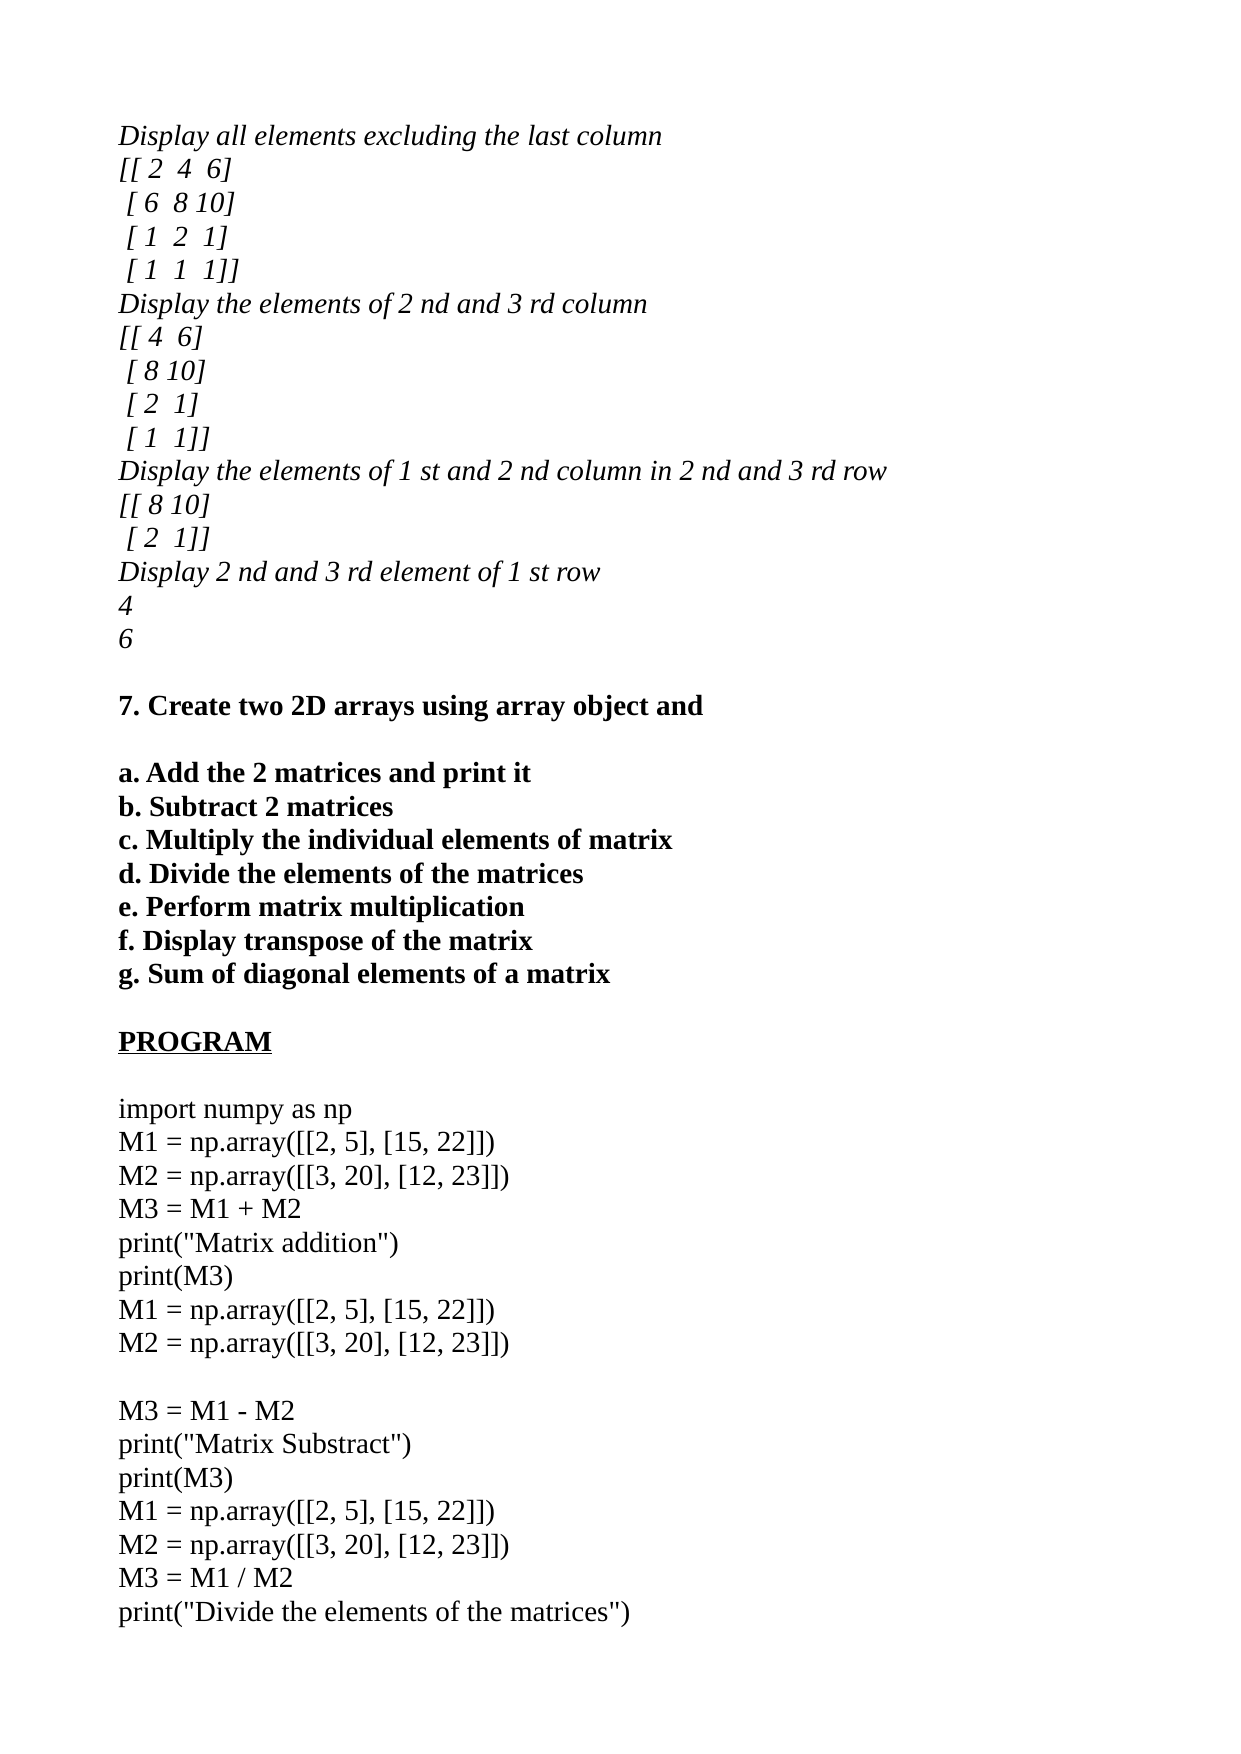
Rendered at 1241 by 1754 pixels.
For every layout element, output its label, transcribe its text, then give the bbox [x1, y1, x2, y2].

text f. Display transpose of the matrix [118, 923, 1122, 957]
text [ 1 2 1] [118, 219, 1122, 252]
text Display 2 nd and 3 rd element of 1 st row [118, 554, 1122, 588]
text print("Matrix addition") [118, 1225, 1122, 1258]
text [[ 2 4 6] [118, 152, 1122, 185]
text import numpy as np [118, 1091, 1122, 1124]
text [ 8 10] [118, 353, 1122, 386]
text [[ 4 6] [118, 319, 1122, 353]
text M3 = M1 / M2 [118, 1560, 1122, 1594]
text [ 1 1]] [118, 420, 1122, 453]
text [ 2 1]] [118, 521, 1122, 554]
text M3 = M1 - M2 [118, 1393, 1122, 1426]
text c. Multiply the individual elements of matrix [118, 822, 1122, 856]
text M1 = np.array([[2, 5], [15, 22]]) [118, 1124, 1122, 1158]
text a. Add the 2 matrices and print it [118, 755, 1122, 789]
text print("Divide the elements of the matrices") [118, 1594, 1122, 1627]
text Display the elements of 2 nd and 3 rd column [118, 286, 1122, 319]
text [ 2 1] [118, 386, 1122, 420]
text print(M3) [118, 1258, 1122, 1292]
text g. Sum of diagonal elements of a matrix [118, 957, 1122, 990]
text 6 [118, 621, 1122, 655]
text print(M3) [118, 1460, 1122, 1493]
text Display the elements of 1 st and 2 nd column in 2 nd and 3 rd row [118, 453, 1122, 487]
text e. Perform matrix multiplication [118, 889, 1122, 923]
text d. Divide the elements of the matrices [118, 856, 1122, 889]
text 4 [118, 588, 1122, 621]
text M1 = np.array([[2, 5], [15, 22]]) [118, 1292, 1122, 1326]
text PROGRAM [118, 1024, 1122, 1057]
text Display all elements excluding the last column [118, 118, 1122, 152]
text 7. Create two 2D arrays using array object and [118, 688, 1122, 722]
text print("Matrix Substract") [118, 1426, 1122, 1460]
text M2 = np.array([[3, 20], [12, 23]]) [118, 1158, 1122, 1191]
text M2 = np.array([[3, 20], [12, 23]]) [118, 1527, 1122, 1560]
text [ 1 1 1]] [118, 252, 1122, 286]
text b. Subtract 2 matrices [118, 789, 1122, 822]
text [ 6 8 10] [118, 185, 1122, 219]
text [[ 8 10] [118, 487, 1122, 521]
text M1 = np.array([[2, 5], [15, 22]]) [118, 1493, 1122, 1527]
text M3 = M1 + M2 [118, 1191, 1122, 1225]
text M2 = np.array([[3, 20], [12, 23]]) [118, 1326, 1122, 1359]
